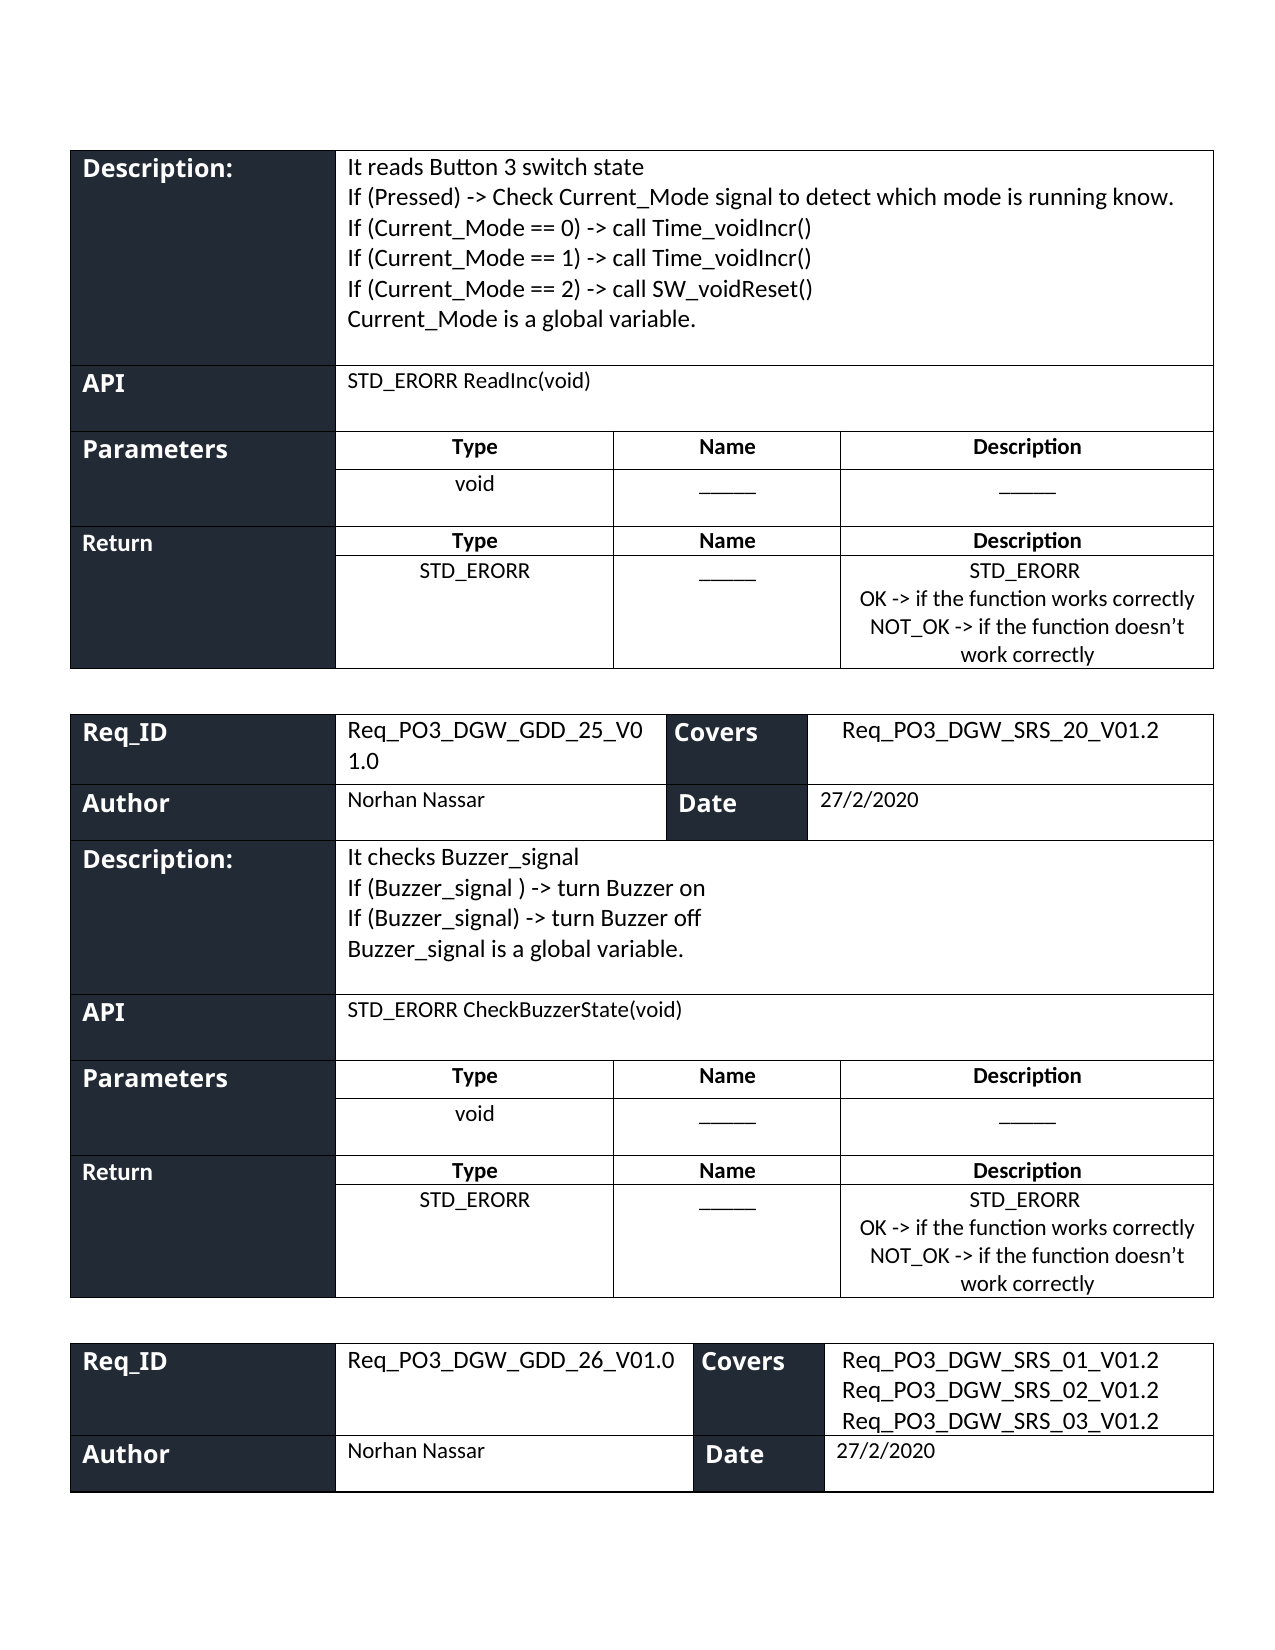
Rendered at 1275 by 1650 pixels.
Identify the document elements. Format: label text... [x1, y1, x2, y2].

table_cell Type [336, 1061, 613, 1098]
table_cell 27/2/2020 [825, 1436, 1213, 1491]
table_header Req_PO3_DGW_SRS_20_V01.2 [841, 715, 1213, 784]
table_cell _____ [841, 1099, 1213, 1155]
table_cell Name [614, 1156, 840, 1184]
table_cell Description [841, 527, 1213, 555]
table_cell API [71, 366, 335, 431]
table_header Covers [694, 1344, 824, 1435]
table_cell STD_ERORR OK -> if the function works correctly NOT_OK -> if the function doesn’t work correctly [841, 1185, 1213, 1297]
table_cell Author [71, 785, 335, 840]
table_cell 27/2/2020 [808, 785, 1213, 840]
table_cell STD_ERORR CheckBuzzerState(void) [336, 995, 1213, 1060]
table_cell Description [841, 1156, 1213, 1184]
table_cell Parameters [71, 432, 335, 526]
table_cell _____ [614, 1099, 840, 1155]
table_cell Description: [71, 151, 335, 365]
table_cell void [336, 1099, 613, 1155]
table_header Req_PO3_DGW_GDD_25_V01.0 [336, 715, 666, 784]
table_cell Date [667, 785, 807, 840]
table_header [808, 715, 841, 784]
table_cell STD_ERORR ReadInc(void) [336, 366, 1213, 431]
table_cell Date [694, 1436, 824, 1491]
table_cell _____ [614, 556, 840, 668]
table_cell Type [336, 527, 613, 555]
table_cell Name [614, 1061, 840, 1098]
table_cell STD_ERORR [336, 1185, 613, 1297]
table_cell _____ [614, 470, 840, 526]
table_cell Norhan Nassar [336, 1436, 693, 1491]
table_cell void [336, 470, 613, 526]
table_cell STD_ERORR [336, 556, 613, 668]
table_cell Type [336, 1156, 613, 1184]
table_cell _____ [841, 470, 1213, 526]
table_header Req_ID [71, 715, 335, 784]
table_header Req_ID [71, 1344, 335, 1435]
table_cell Description [841, 432, 1213, 468]
table_cell API [71, 995, 335, 1060]
table_cell STD_ERORR OK -> if the function works correctly NOT_OK -> if the function doesn’t work correctly [841, 556, 1213, 668]
table_header Req_PO3_DGW_GDD_26_V01.0 [336, 1344, 693, 1435]
table_cell _____ [614, 1185, 840, 1297]
table_cell Description: [71, 841, 335, 994]
table_cell Name [614, 432, 840, 468]
table_cell Return [71, 527, 335, 668]
table_header Covers [667, 715, 807, 784]
table_cell It reads Button 3 switch state If (Pressed) -> Check Current_Mode signal to detect which mode is running know. If (Current_Mode == 0) -> call Time_voidIncr() If (Current_Mode == 1) -> call Time_voidIncr() If (Current_Mode == 2) -> call SW_voidReset() Current_Mode is a global variable. [336, 151, 1213, 365]
table_cell Description [841, 1061, 1213, 1098]
table_cell Return [71, 1156, 335, 1297]
table_cell It checks Buzzer_signal If (Buzzer_signal ) -> turn Buzzer on If (Buzzer_signal) -> turn Buzzer off Buzzer_signal is a global variable. [336, 841, 1213, 994]
table_cell Parameters [71, 1061, 335, 1155]
table_cell Type [336, 432, 613, 468]
table_header [825, 1344, 841, 1435]
table_header Req_PO3_DGW_SRS_01_V01.2 Req_PO3_DGW_SRS_02_V01.2 Req_PO3_DGW_SRS_03_V01.2 [841, 1344, 1213, 1435]
table_cell Name [614, 527, 840, 555]
table_cell Author [71, 1436, 335, 1491]
table_cell Norhan Nassar [336, 785, 666, 840]
